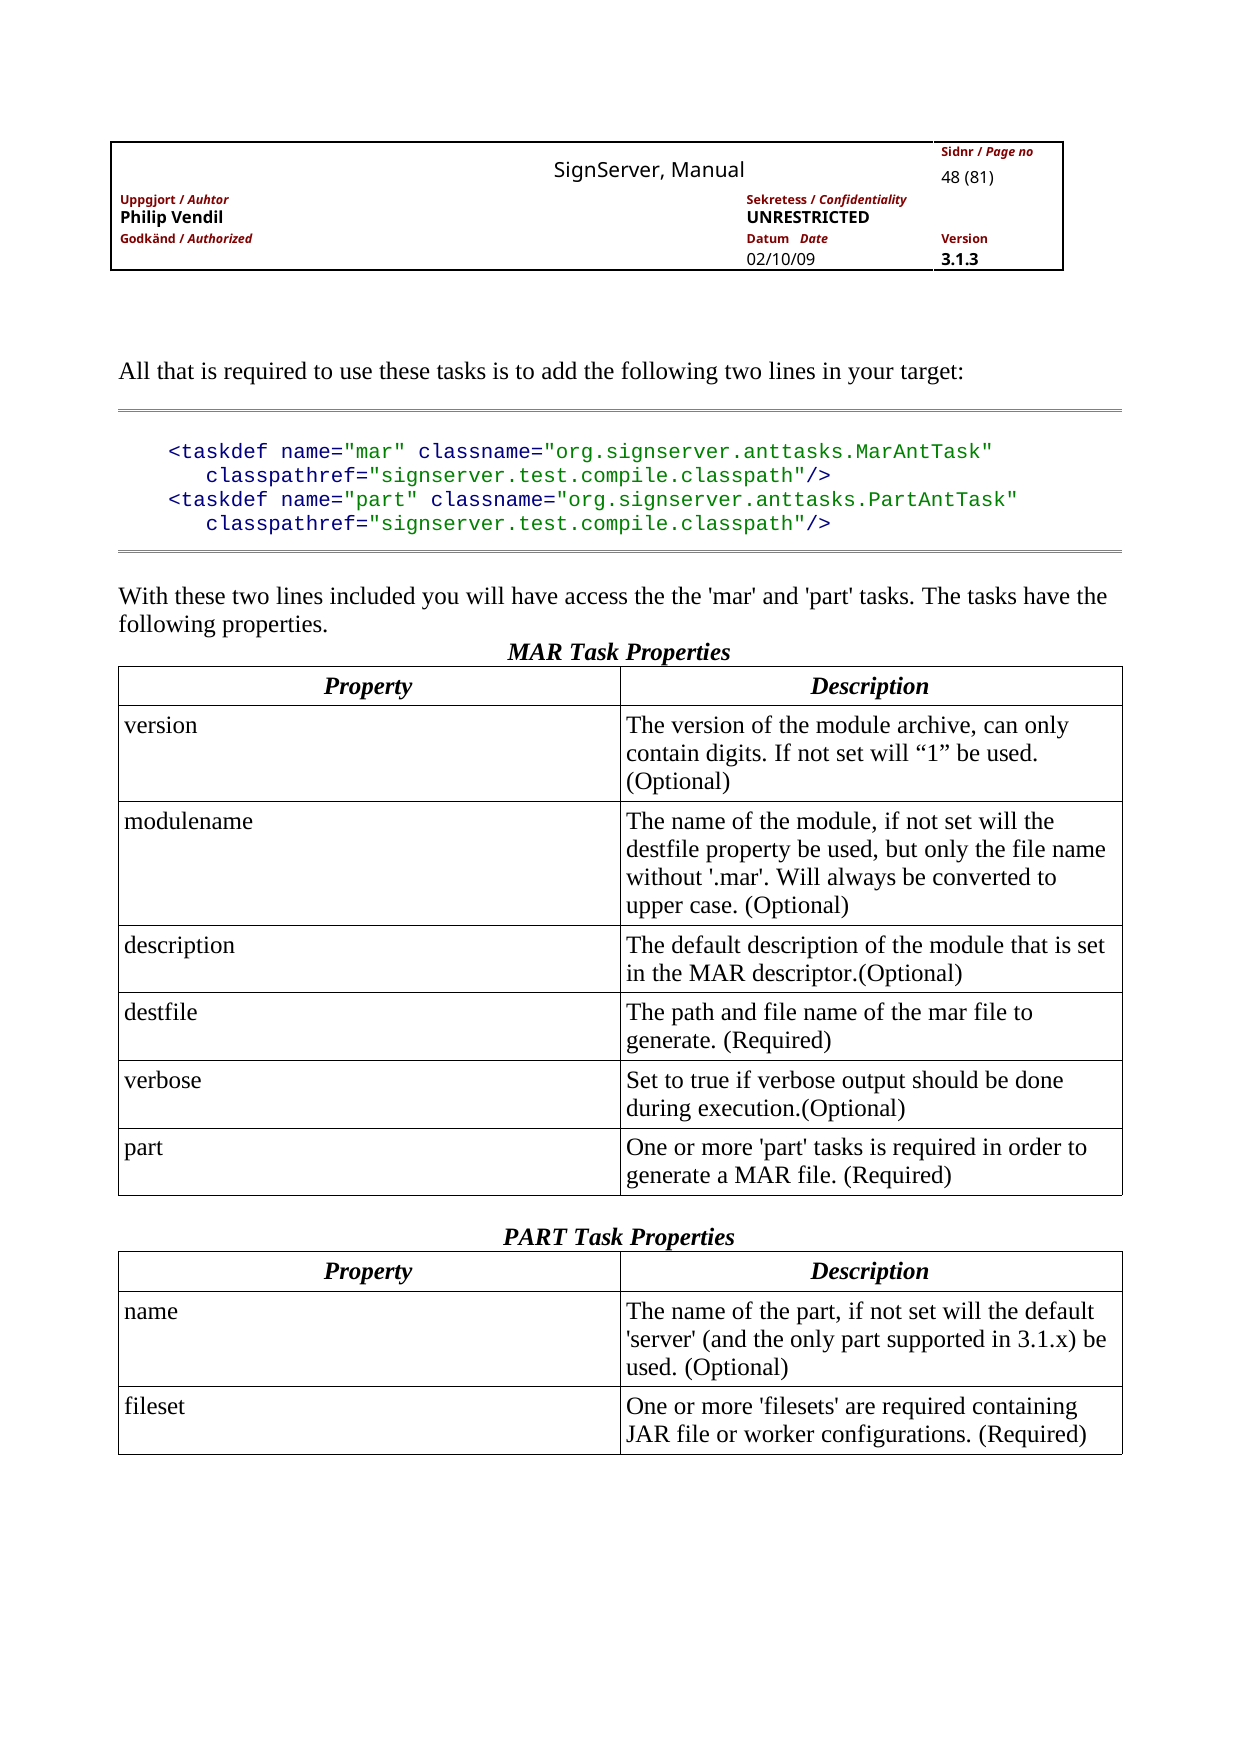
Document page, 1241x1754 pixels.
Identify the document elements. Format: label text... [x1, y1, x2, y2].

table_cell version [119, 706, 620, 801]
text PART Task Properties [118, 1223, 1122, 1251]
table_cell destfile [119, 993, 620, 1060]
text All that is required to use these tasks is to add the following two lines in your target: [118, 357, 1122, 385]
table_cell The name of the part, if not set will the default 'server' (and the only part supported in 3.1.x) be used. (Optional) [621, 1292, 1122, 1386]
table_cell One or more 'part' tasks is required in order to generate a MAR file. (Required) [621, 1129, 1122, 1195]
text classpathref="signserver.test.compile.classpath"/> [118, 464, 1122, 488]
table_cell part [119, 1129, 620, 1195]
text MAR Task Properties [118, 638, 1122, 666]
table_cell name [119, 1292, 620, 1386]
table_header Description [621, 1252, 1122, 1291]
table_cell The version of the module archive, can only contain digits. If not set will “1” be used. (Optional) [621, 706, 1122, 801]
text classpathref="signserver.test.compile.classpath"/> [118, 512, 1122, 536]
table_header Description [621, 667, 1122, 705]
table_cell fileset [119, 1387, 620, 1454]
table_cell Set to true if verbose output should be done during execution.(Optional) [621, 1061, 1122, 1128]
table_cell description [119, 926, 620, 992]
table_cell The path and file name of the mar file to generate. (Required) [621, 993, 1122, 1060]
table_header Property [119, 1252, 620, 1291]
table_cell The default description of the module that is set in the MAR descriptor.(Optional) [621, 926, 1122, 992]
table_header Property [119, 667, 620, 705]
text <taskdef name="part" classname="org.signserver.anttasks.PartAntTask" [118, 488, 1122, 512]
table_cell The name of the module, if not set will the destfile property be used, but only the file name without '.mar'. Will always be converted to upper case. (Optional) [621, 802, 1122, 925]
table_cell modulename [119, 802, 620, 925]
text With these two lines included you will have access the the 'mar' and 'part' tasks. The tasks have the following properties. [118, 582, 1122, 638]
table_cell verbose [119, 1061, 620, 1128]
table_cell One or more 'filesets' are required containing JAR file or worker configurations. (Required) [621, 1387, 1122, 1454]
text <taskdef name="mar" classname="org.signserver.anttasks.MarAntTask" [118, 441, 1122, 464]
